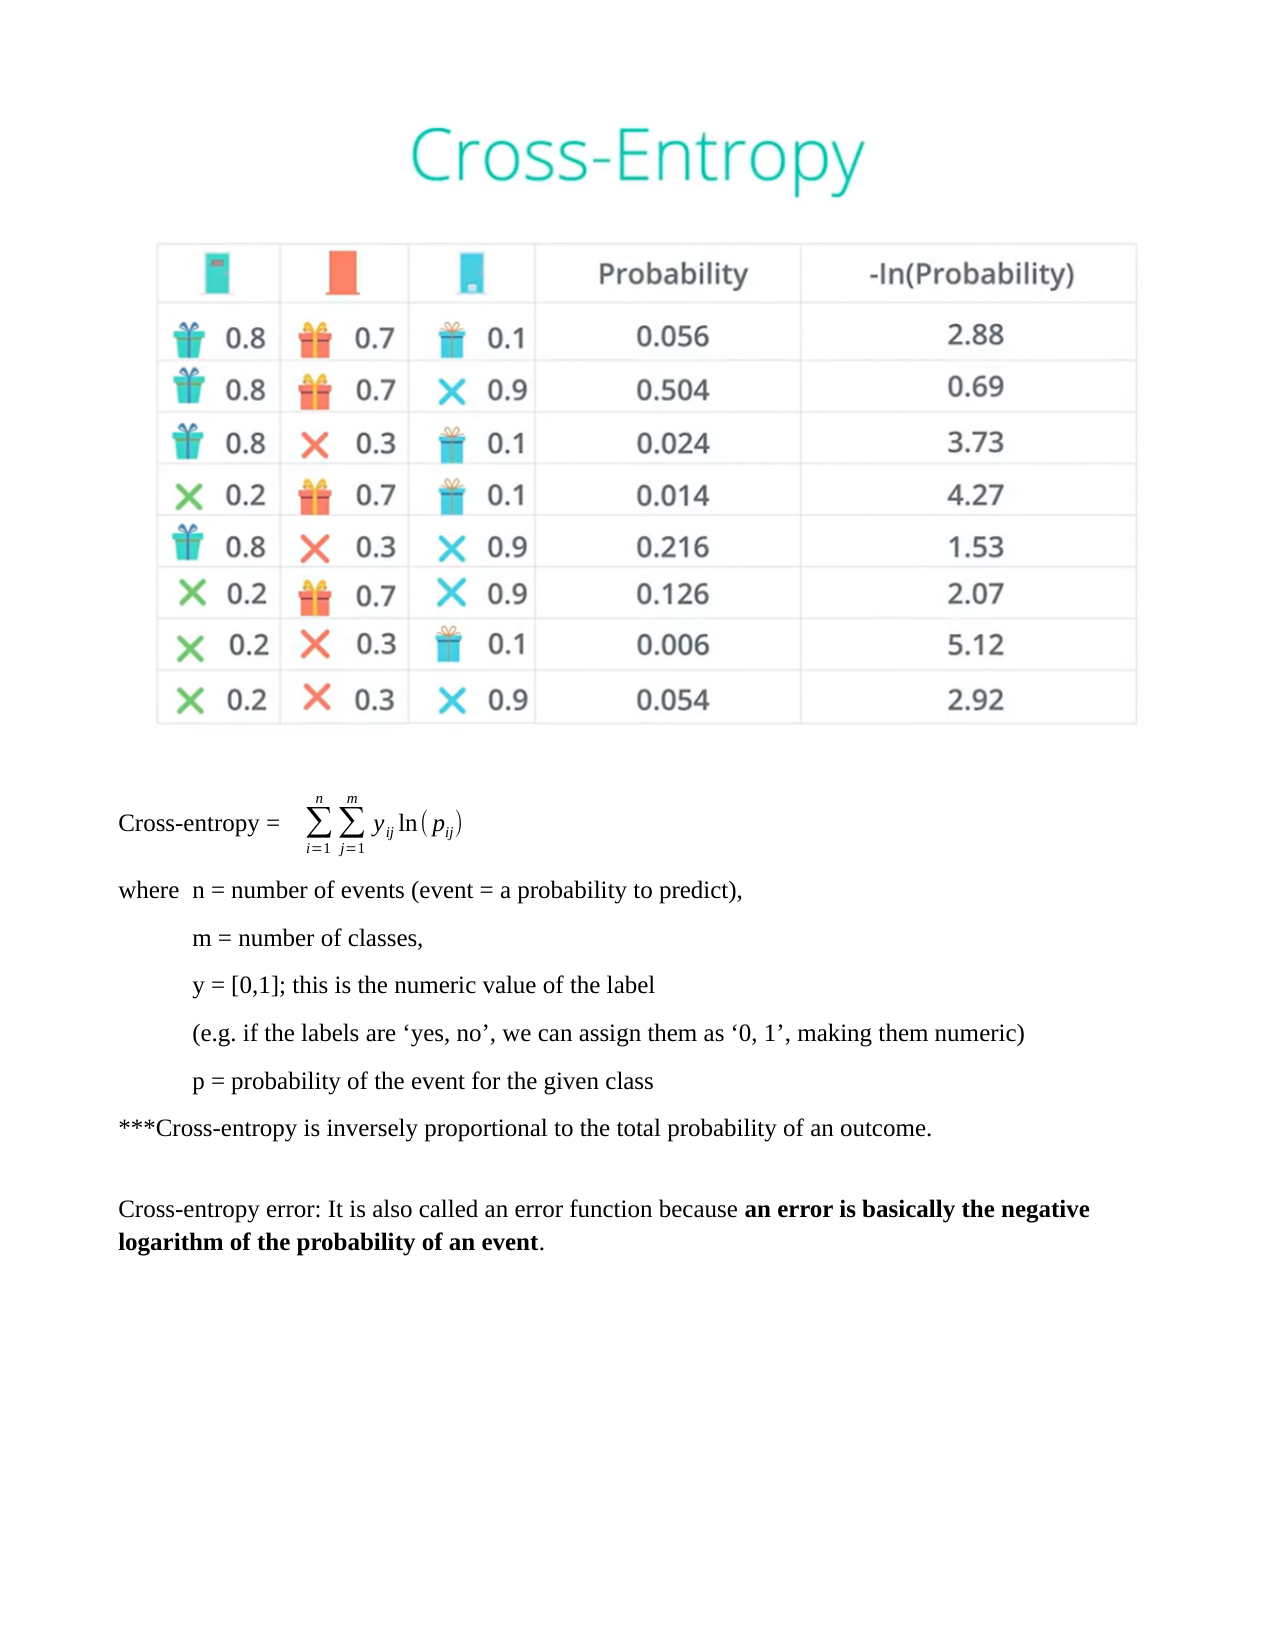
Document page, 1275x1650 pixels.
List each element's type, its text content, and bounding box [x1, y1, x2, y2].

text y = [0,1]; this is the numeric value of the label [118, 971, 1157, 999]
text (e.g. if the labels are ‘yes, no’, we can assign them as ‘0, 1’, making them numeric) [118, 1018, 1157, 1047]
text where n = number of events (event = a probability to predict), [118, 875, 1157, 904]
text ***Cross-entropy is inversely proportional to the total probability of an outcome. [118, 1113, 1157, 1175]
text Cross-entropy error: It is also called an error function because an error is basically the negative logarithm of the probability of an event. [118, 1194, 1157, 1256]
text Cross-entropy = [118, 789, 1157, 856]
text p = probability of the event for the given class [118, 1066, 1157, 1094]
text m = number of classes, [118, 923, 1157, 952]
picture [118, 118, 1157, 738]
